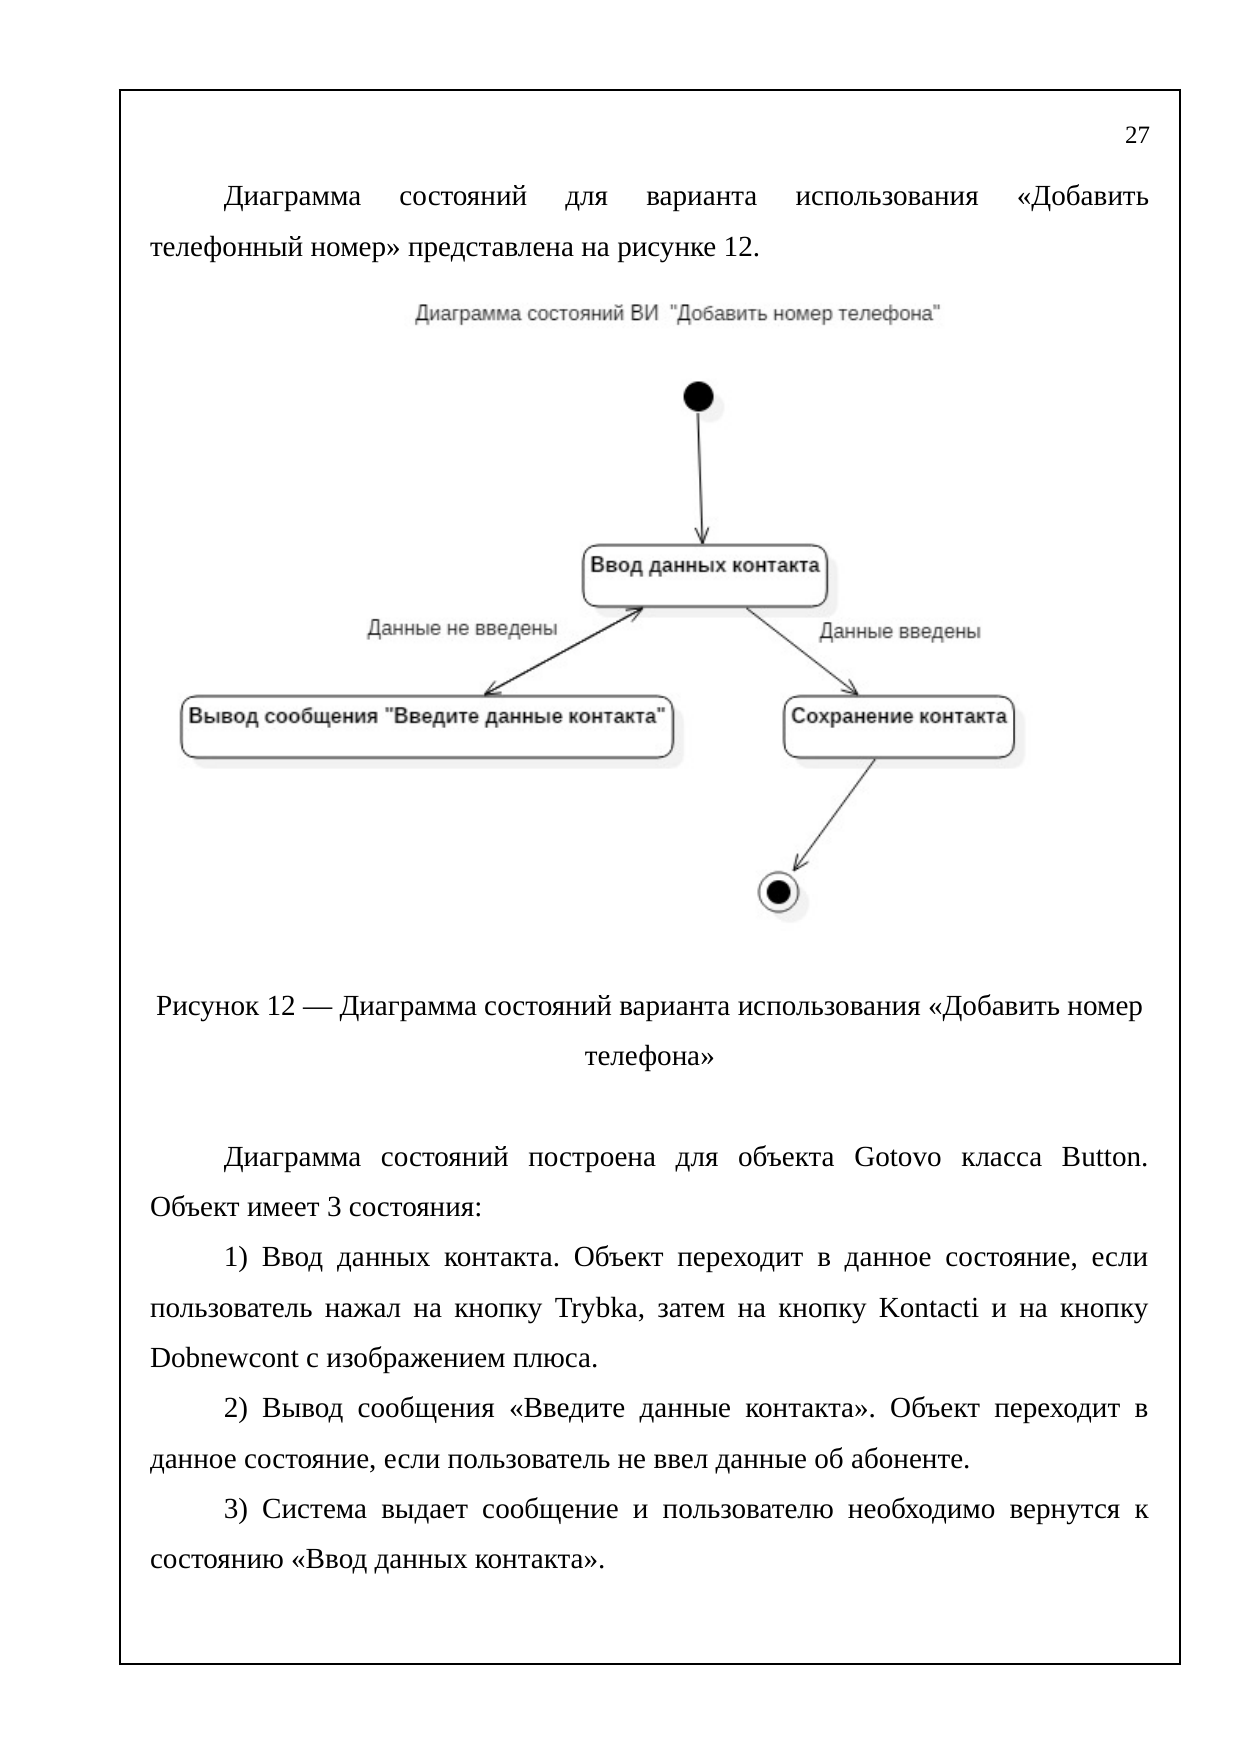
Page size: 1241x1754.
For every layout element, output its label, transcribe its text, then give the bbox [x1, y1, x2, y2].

text Рисунок 12 — Диаграмма состояний варианта использования «Добавить номер телефона» [150, 279, 1149, 1072]
text Диаграмма состояний для варианта использования «Добавить телефонный номер» представлена на рисунке 12. [150, 178, 1149, 262]
text 3) Система выдает сообщение и пользователю необходимо вернутся к состоянию «Ввод данных контакта». [150, 1491, 1149, 1575]
text Диаграмма состояний построена для объекта Gotovo класса Button. Объект имеет 3 состояния: [150, 1139, 1149, 1223]
text 2) Вывод сообщения «Введите данные контакта». Объект переходит в данное состояние, если пользователь не ввел данные об абоненте. [150, 1390, 1149, 1474]
text 1) Ввод данных контакта. Объект переходит в данное состояние, если пользователь нажал на кнопку Trybka, затем на кнопку Kontacti и на кнопку Dobnewcont с изображением плюса. [150, 1239, 1149, 1374]
